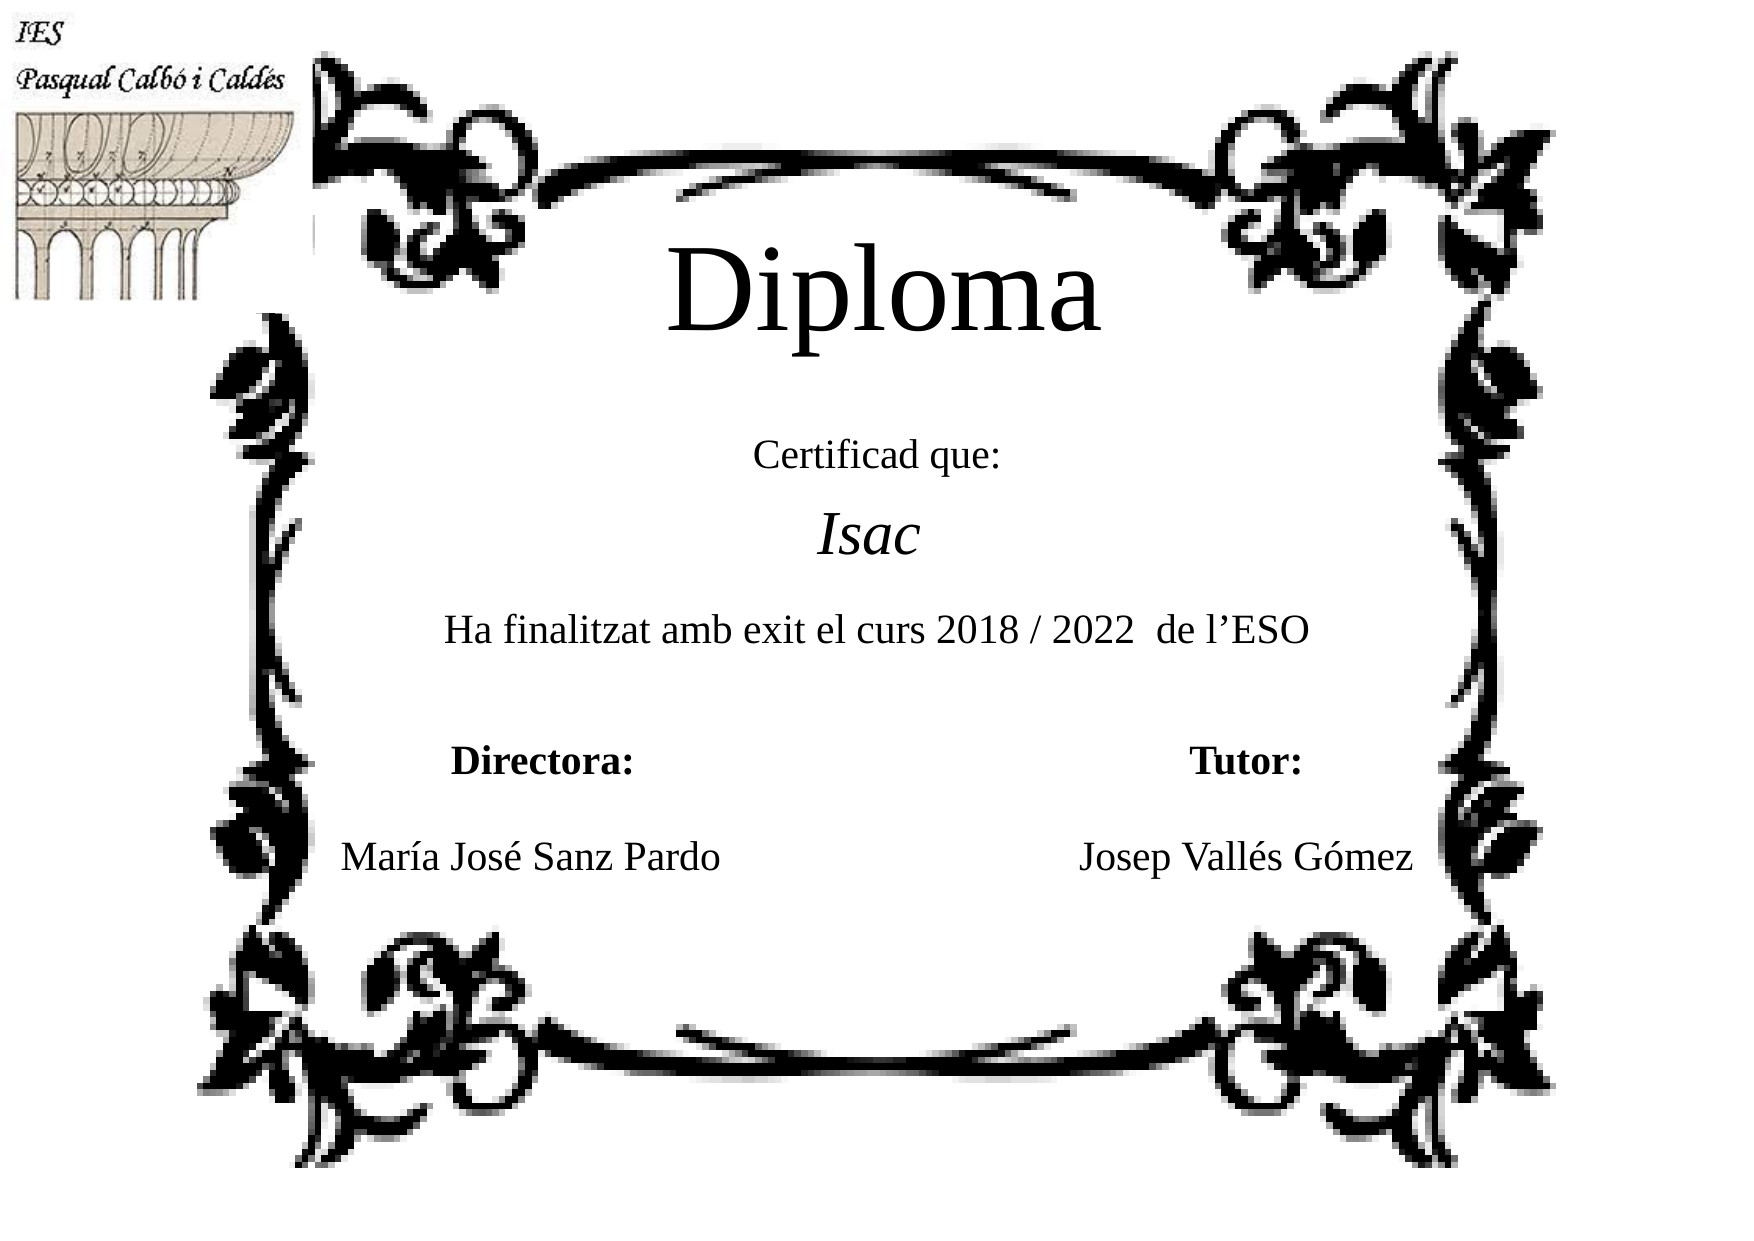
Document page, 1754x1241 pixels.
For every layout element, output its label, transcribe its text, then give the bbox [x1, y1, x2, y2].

text Certificad que: [118, 430, 1636, 478]
text Ha finalitzat amb exit el curs 2018 / 2022 de l’ESO [118, 604, 1636, 652]
text María José Sanz Pardo Josep Vallés Gómez [118, 832, 1636, 879]
text Isac [651, 496, 1094, 568]
text Diploma [118, 214, 1636, 358]
picture [0, 0, 1754, 1241]
text Directora: Tutor: [118, 736, 1636, 784]
